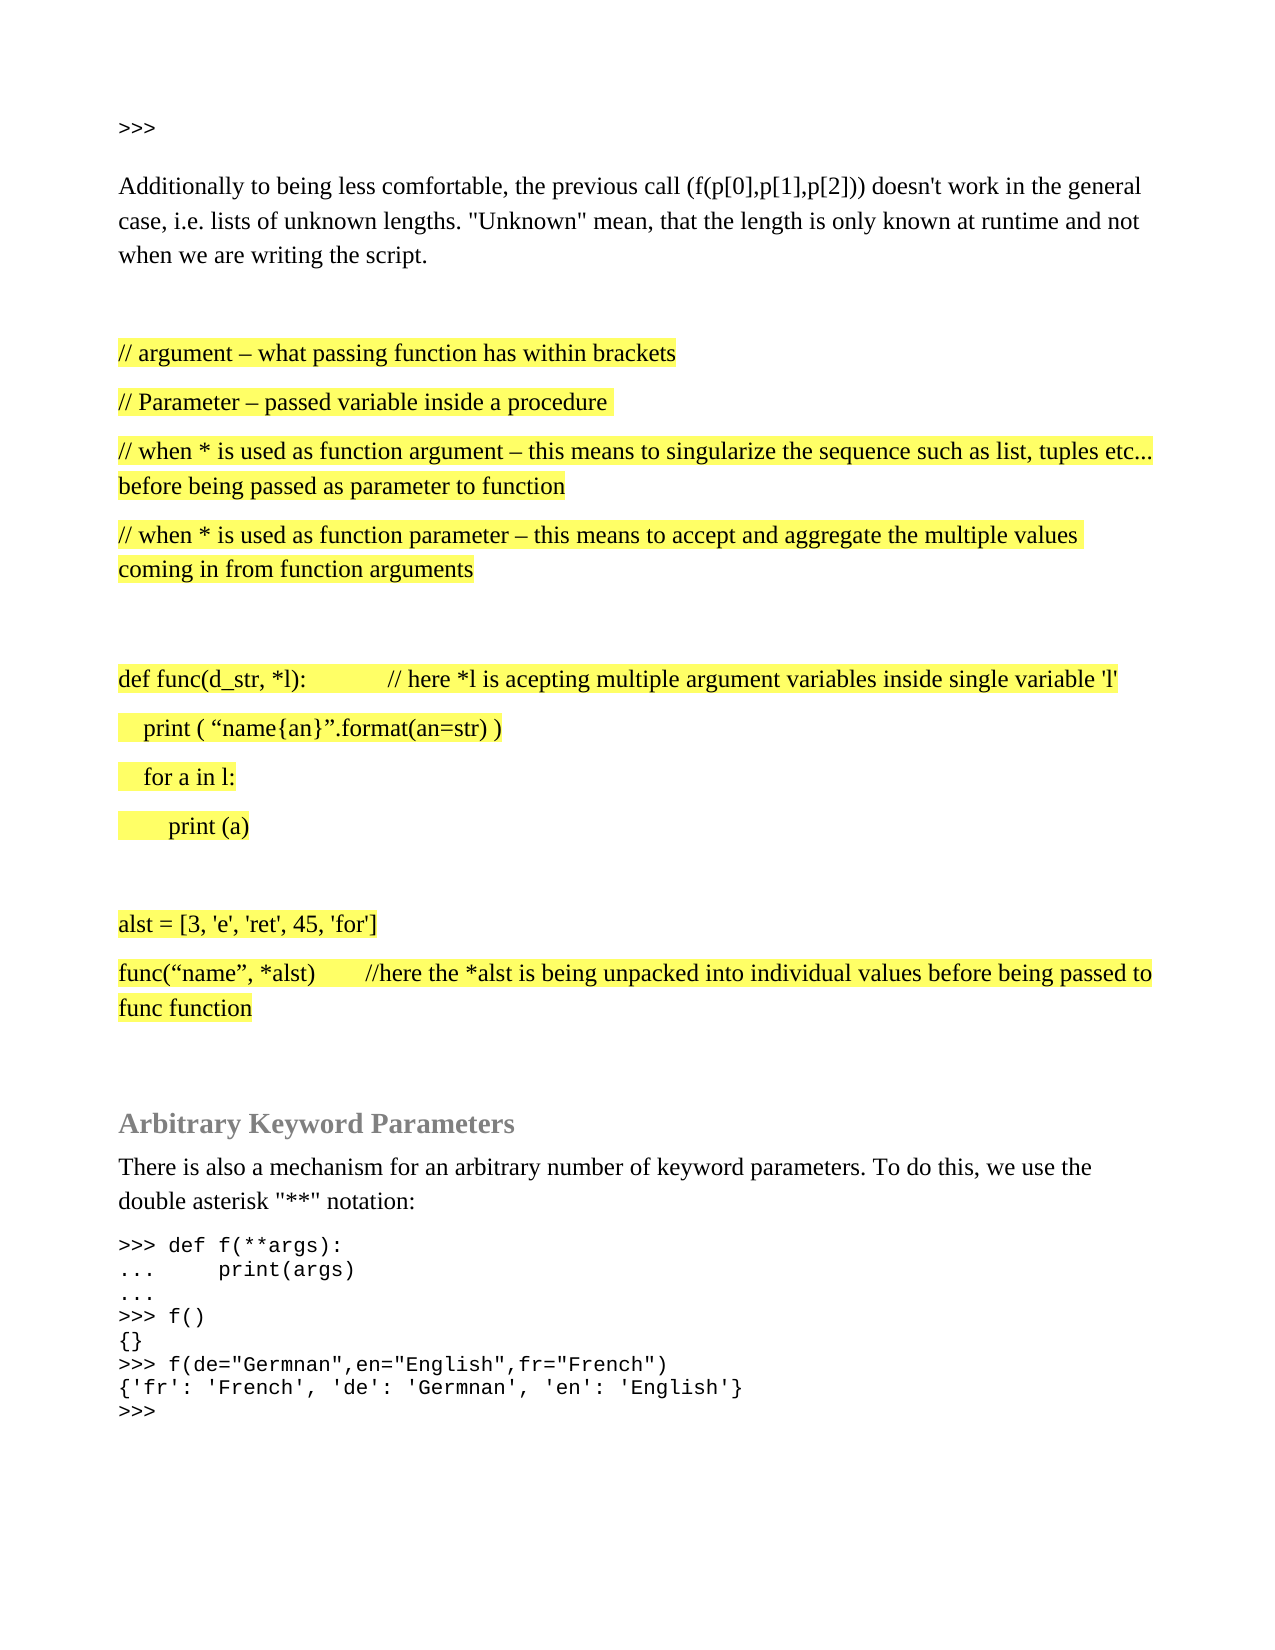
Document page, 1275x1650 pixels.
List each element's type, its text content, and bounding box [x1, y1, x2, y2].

text >>> def f(**args): [118, 1235, 1157, 1259]
subtitle Arbitrary Keyword Parameters [118, 1106, 1157, 1139]
text ... print(args) [118, 1259, 1157, 1283]
text print (a) [118, 811, 1157, 840]
text func(“name”, *alst) //here the *alst is being unpacked into individual values before being passed to func function [118, 958, 1157, 1022]
text for a in l: [118, 762, 1157, 791]
text // argument – what passing function has within brackets [118, 338, 1157, 367]
text {'fr': 'French', 'de': 'Germnan', 'en': 'English'} [118, 1377, 1157, 1401]
text >>> f() [118, 1306, 1157, 1330]
text There is also a mechanism for an arbitrary number of keyword parameters. To do this, we use the double asterisk "**" notation: [118, 1152, 1157, 1215]
text // when * is used as function parameter – this means to accept and aggregate the multiple values coming in from function arguments [118, 520, 1157, 583]
text >>> [118, 1401, 1157, 1424]
text Additionally to being less comfortable, the previous call (f(p[0],p[1],p[2])) doesn't work in the general case, i.e. lists of unknown lengths. "Unknown" mean, that the length is only known at runtime and not when we are writing the script. [118, 171, 1157, 269]
text ... [118, 1283, 1157, 1306]
text >>> [118, 118, 1157, 142]
text alst = [3, 'e', 'ret', 45, 'for'] [118, 909, 1157, 938]
text print ( “name{an}”.format(an=str) ) [118, 713, 1157, 742]
text >>> f(de="Germnan",en="English",fr="French") [118, 1353, 1157, 1377]
text {} [118, 1330, 1157, 1353]
text // Parameter – passed variable inside a procedure [118, 387, 1157, 416]
text def func(d_str, *l): // here *l is acepting multiple argument variables inside single variable 'l' [118, 664, 1157, 693]
text // when * is used as function argument – this means to singularize the sequence such as list, tuples etc... before being passed as parameter to function [118, 436, 1157, 500]
